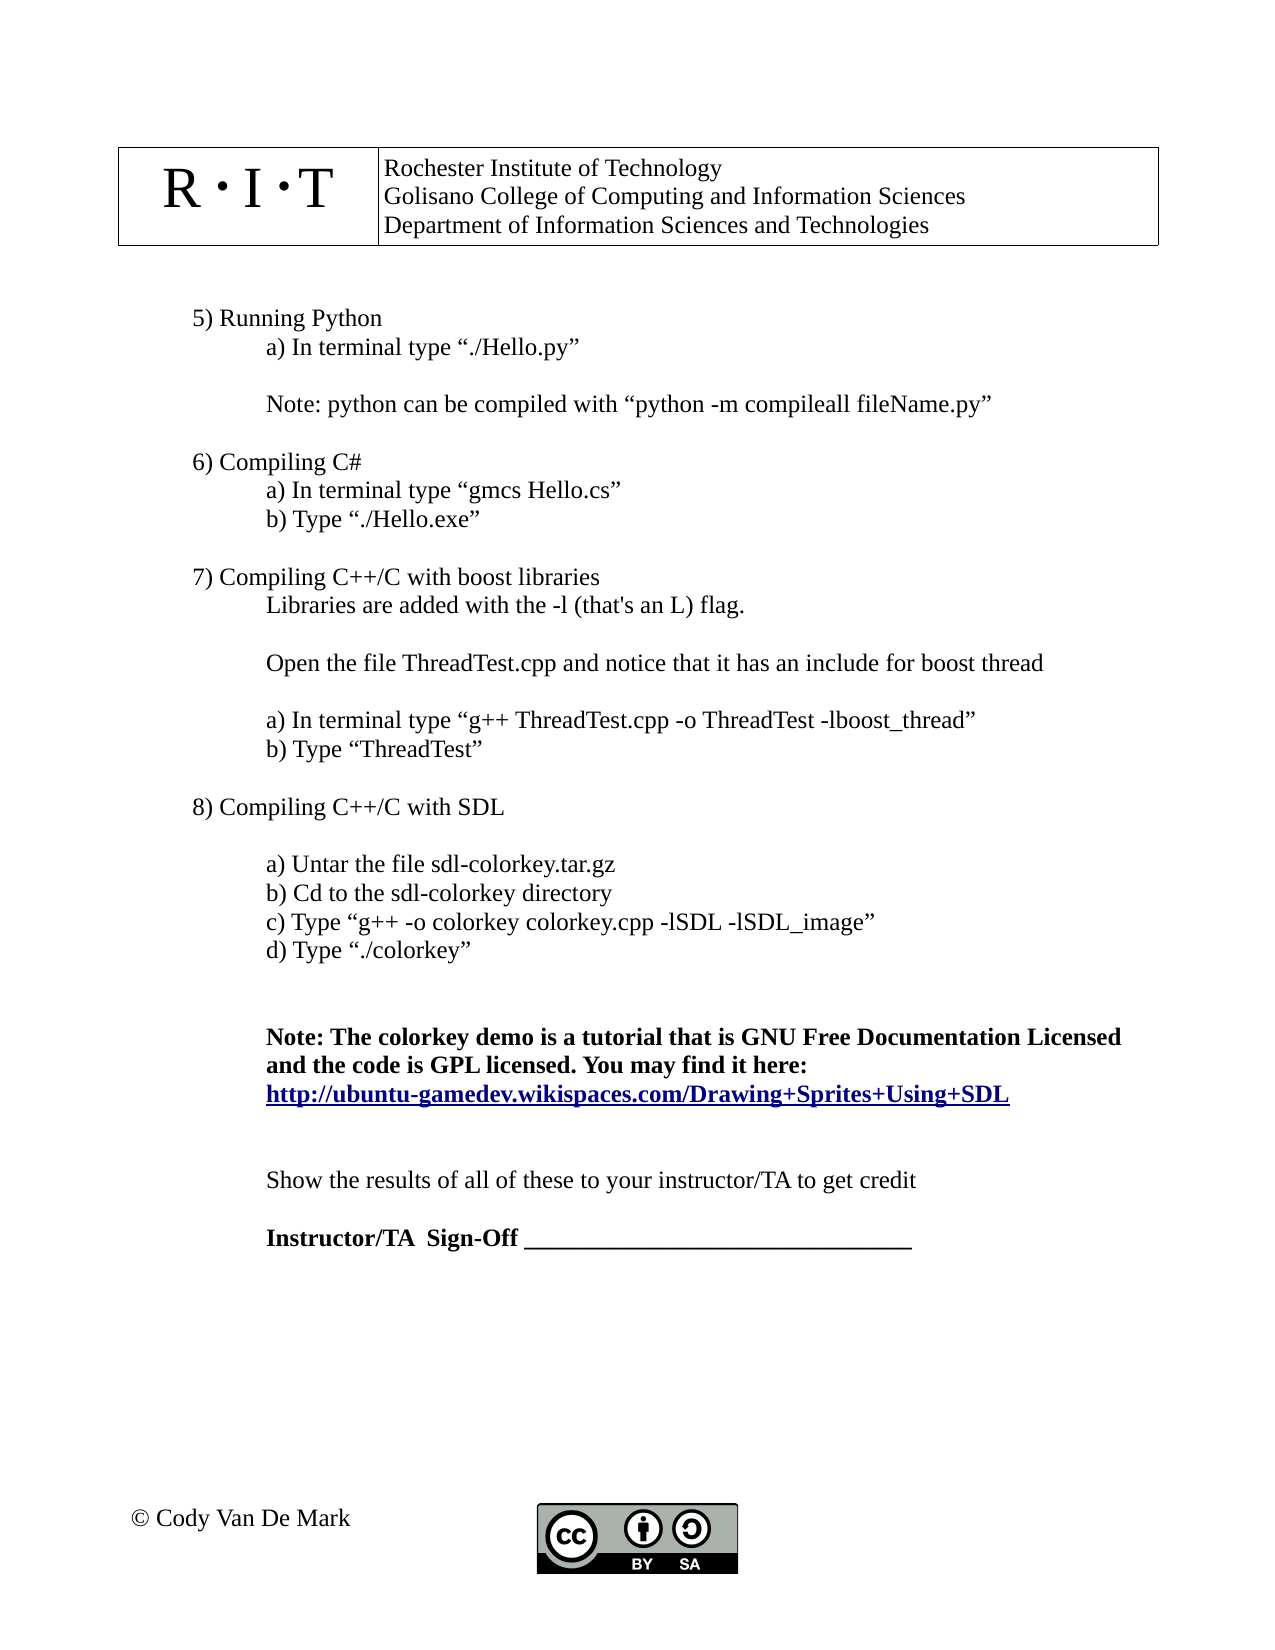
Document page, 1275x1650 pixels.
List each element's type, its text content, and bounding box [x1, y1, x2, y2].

text Show the results of all of these to your instructor/TA to get credit Instructor/TA Sign-Off _______________________________ [118, 1166, 1157, 1338]
picture [536, 1503, 739, 1574]
text Note: python can be compiled with “python -m compileall fileName.py” 6) Compiling C# a) In terminal type “gmcs Hello.cs” b) Type “./Hello.exe” 7) Compiling C++/C with boost libraries Libraries are added with the -l (that's an L) flag. Open the file ThreadTest.cpp and notice that it has an include for boost thread a) In terminal type “g++ ThreadTest.cpp -o ThreadTest -lboost_thread” b) Type “ThreadTest” 8) Compiling C++/C with SDL a) Untar the file sdl-colorkey.tar.gz b) Cd to the sdl-colorkey directory c) Type “g++ -o colorkey colorkey.cpp -lSDL -lSDL_image” d) Type “./colorkey” Note: The colorkey demo is a tutorial that is GNU Free Documentation Licensed and the code is GPL licensed. You may find it here: http://ubuntu-gamedev.wikispaces.com/Drawing+Sprites+Using+SDL [118, 361, 1157, 1166]
text 5) Running Python a) In terminal type “./Hello.py” [118, 303, 1157, 361]
